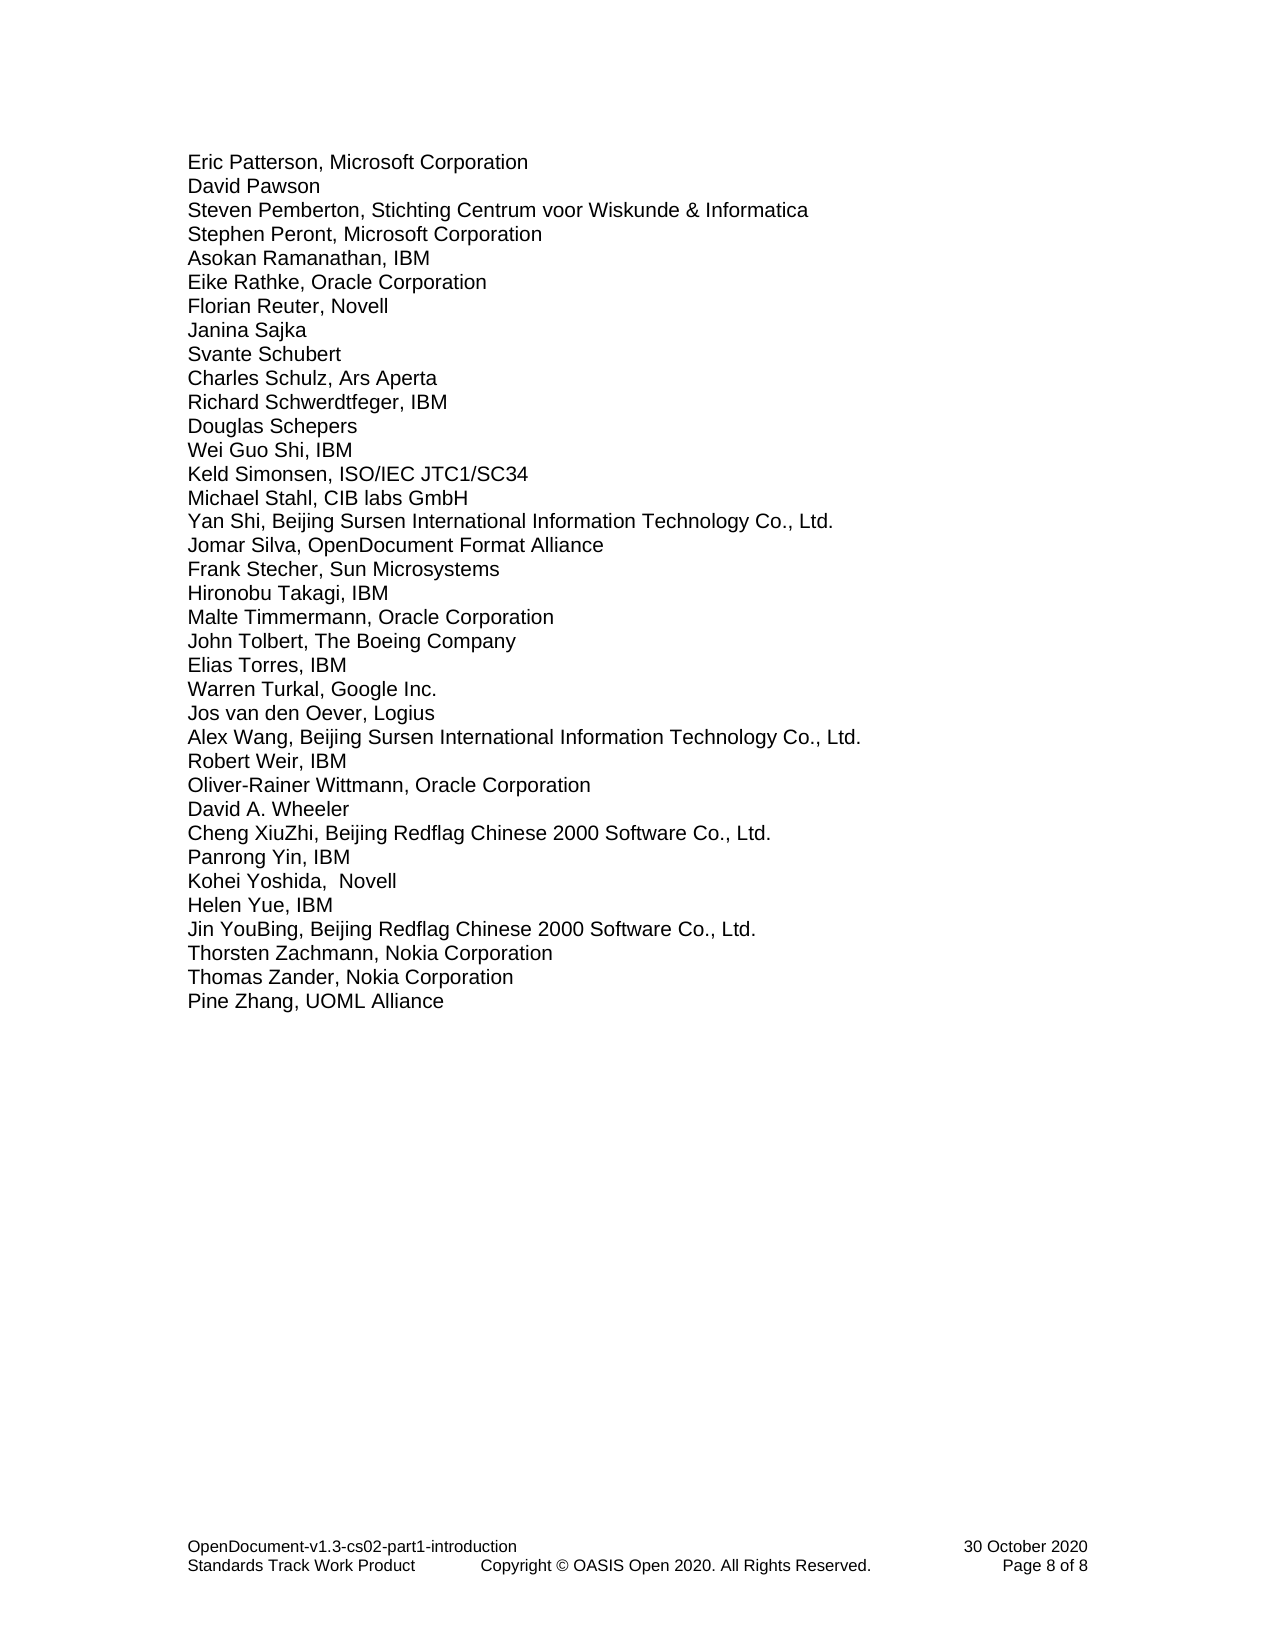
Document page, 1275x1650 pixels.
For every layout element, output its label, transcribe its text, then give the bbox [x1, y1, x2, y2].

text Jomar Silva, OpenDocument Format Alliance [187, 533, 1088, 557]
text Richard Schwerdtfeger, IBM [187, 389, 1088, 413]
text Thomas Zander, Nokia Corporation [187, 964, 1088, 988]
text Stephen Peront, Microsoft Corporation [187, 222, 1088, 246]
text Hironobu Takagi, IBM [187, 581, 1088, 605]
text Panrong Yin, IBM [187, 845, 1088, 869]
text Jin YouBing, Beijing Redflag Chinese 2000 Software Co., Ltd. [187, 917, 1088, 941]
text Douglas Schepers [187, 413, 1088, 437]
text Helen Yue, IBM [187, 893, 1088, 917]
text Thorsten Zachmann, Nokia Corporation [187, 941, 1088, 964]
text Oliver-Rainer Wittmann, Oracle Corporation [187, 773, 1088, 797]
text Frank Stecher, Sun Microsystems [187, 557, 1088, 581]
text David A. Wheeler [187, 797, 1088, 821]
text Charles Schulz, Ars Aperta [187, 366, 1088, 389]
text Yan Shi, Beijing Sursen International Information Technology Co., Ltd. [187, 509, 1088, 533]
text Eike Rathke, Oracle Corporation [187, 270, 1088, 294]
text Janina Sajka [187, 318, 1088, 342]
text Keld Simonsen, ISO/IEC JTC1/SC34 [187, 461, 1088, 485]
text Warren Turkal, Google Inc. [187, 677, 1088, 701]
text David Pawson [187, 174, 1088, 198]
text Malte Timmermann, Oracle Corporation [187, 605, 1088, 629]
text Florian Reuter, Novell [187, 294, 1088, 318]
text Kohei Yoshida, Novell [187, 869, 1088, 893]
text Asokan Ramanathan, IBM [187, 246, 1088, 270]
text Robert Weir, IBM [187, 749, 1088, 773]
text Jos van den Oever, Logius [187, 701, 1088, 725]
text Eric Patterson, Microsoft Corporation [187, 150, 1088, 174]
text Alex Wang, Beijing Sursen International Information Technology Co., Ltd. [187, 725, 1088, 749]
text Cheng XiuZhi, Beijing Redflag Chinese 2000 Software Co., Ltd. [187, 821, 1088, 845]
text John Tolbert, The Boeing Company [187, 629, 1088, 653]
text Michael Stahl, CIB labs GmbH [187, 485, 1088, 509]
text Elias Torres, IBM [187, 653, 1088, 677]
text Steven Pemberton, Stichting Centrum voor Wiskunde & Informatica [187, 198, 1088, 222]
text Pine Zhang, UOML Alliance [187, 988, 1088, 1012]
text Wei Guo Shi, IBM [187, 437, 1088, 461]
text Svante Schubert [187, 342, 1088, 366]
